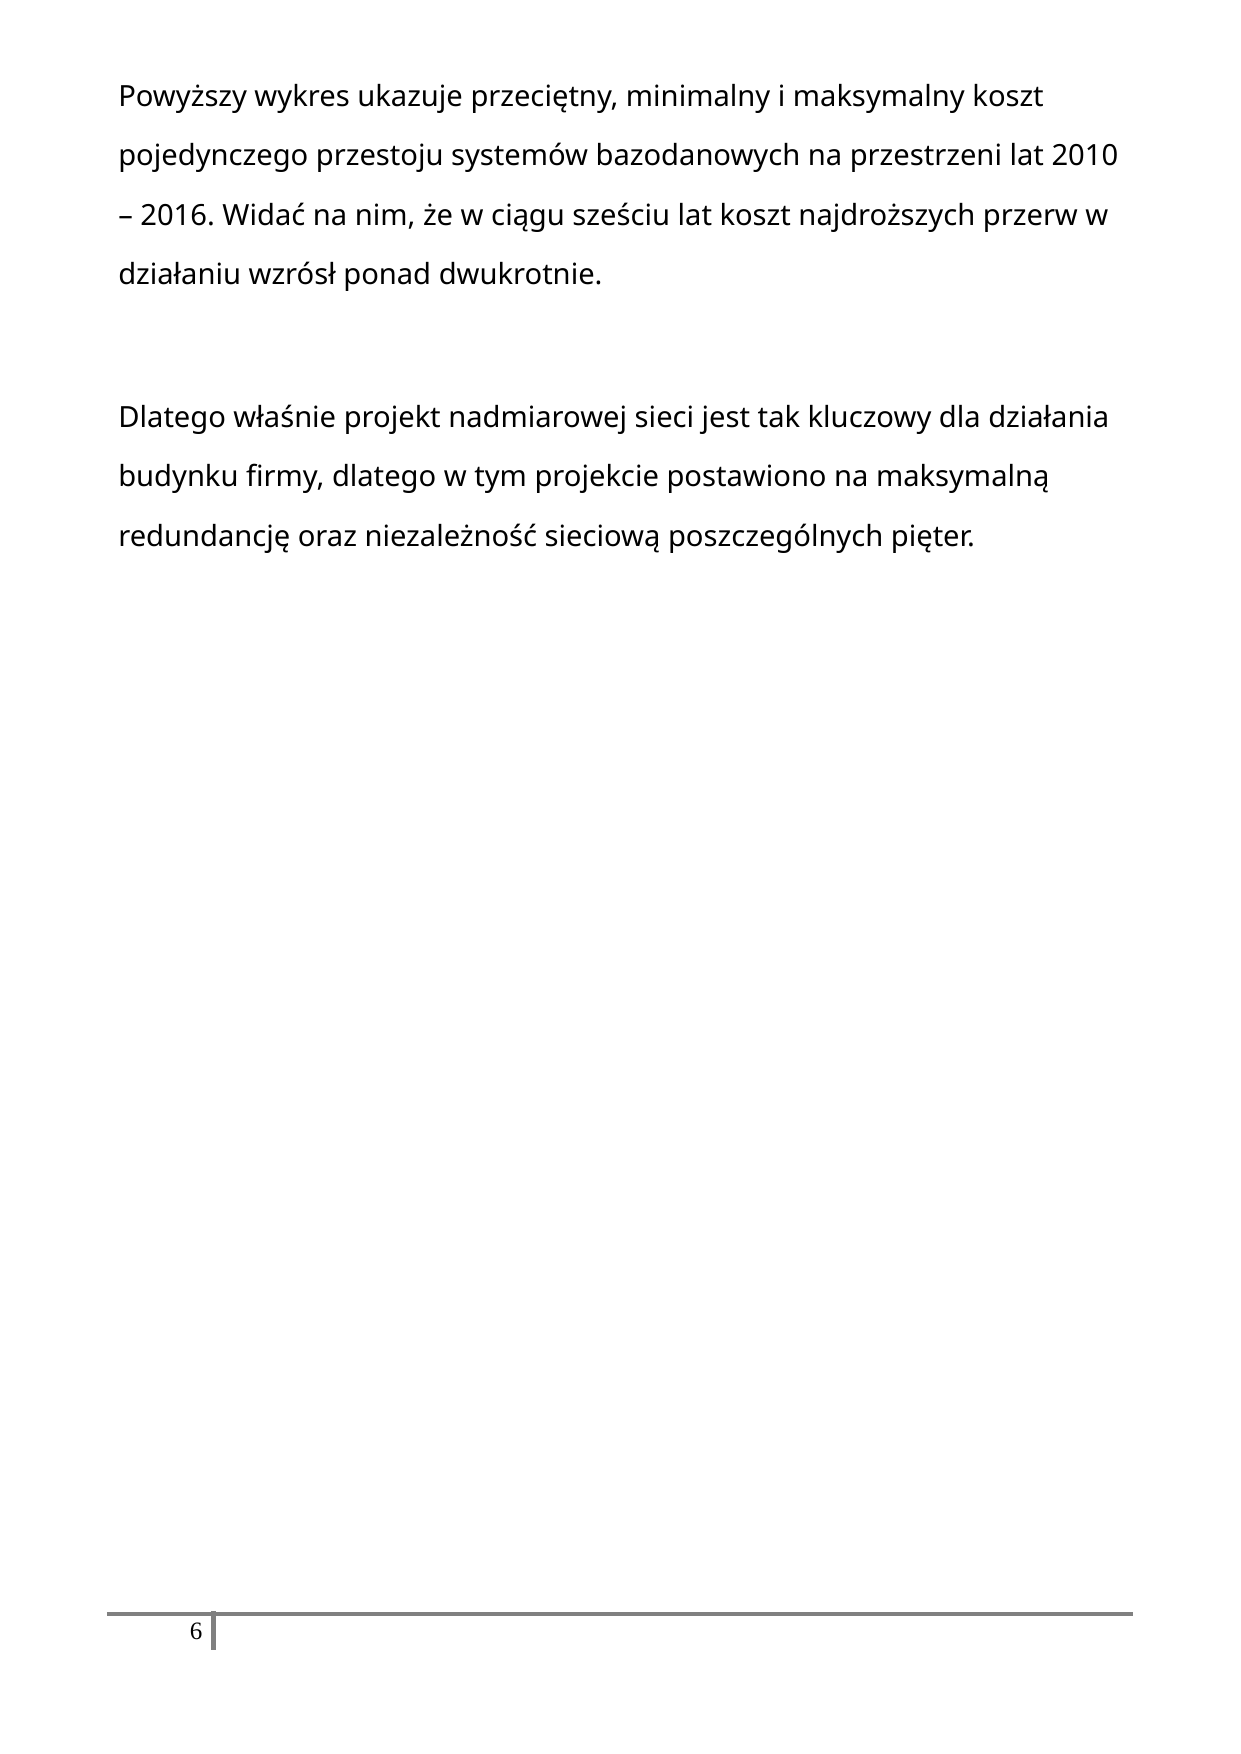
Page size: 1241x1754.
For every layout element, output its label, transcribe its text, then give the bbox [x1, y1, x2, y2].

text Powyższy wykres ukazuje przeciętny, minimalny i maksymalny koszt pojedynczego przestoju systemów bazodanowych na przestrzeni lat 2010 – 2016. Widać na nim, że w ciągu sześciu lat koszt najdroższych przerw w działaniu wzrósł ponad dwukrotnie. [118, 75, 1122, 293]
text Dlatego właśnie projekt nadmiarowej sieci jest tak kluczowy dla działania budynku firmy, dlatego w tym projekcie postawiono na maksymalną redundancję oraz niezależność sieciową poszczególnych pięter. [118, 396, 1122, 555]
